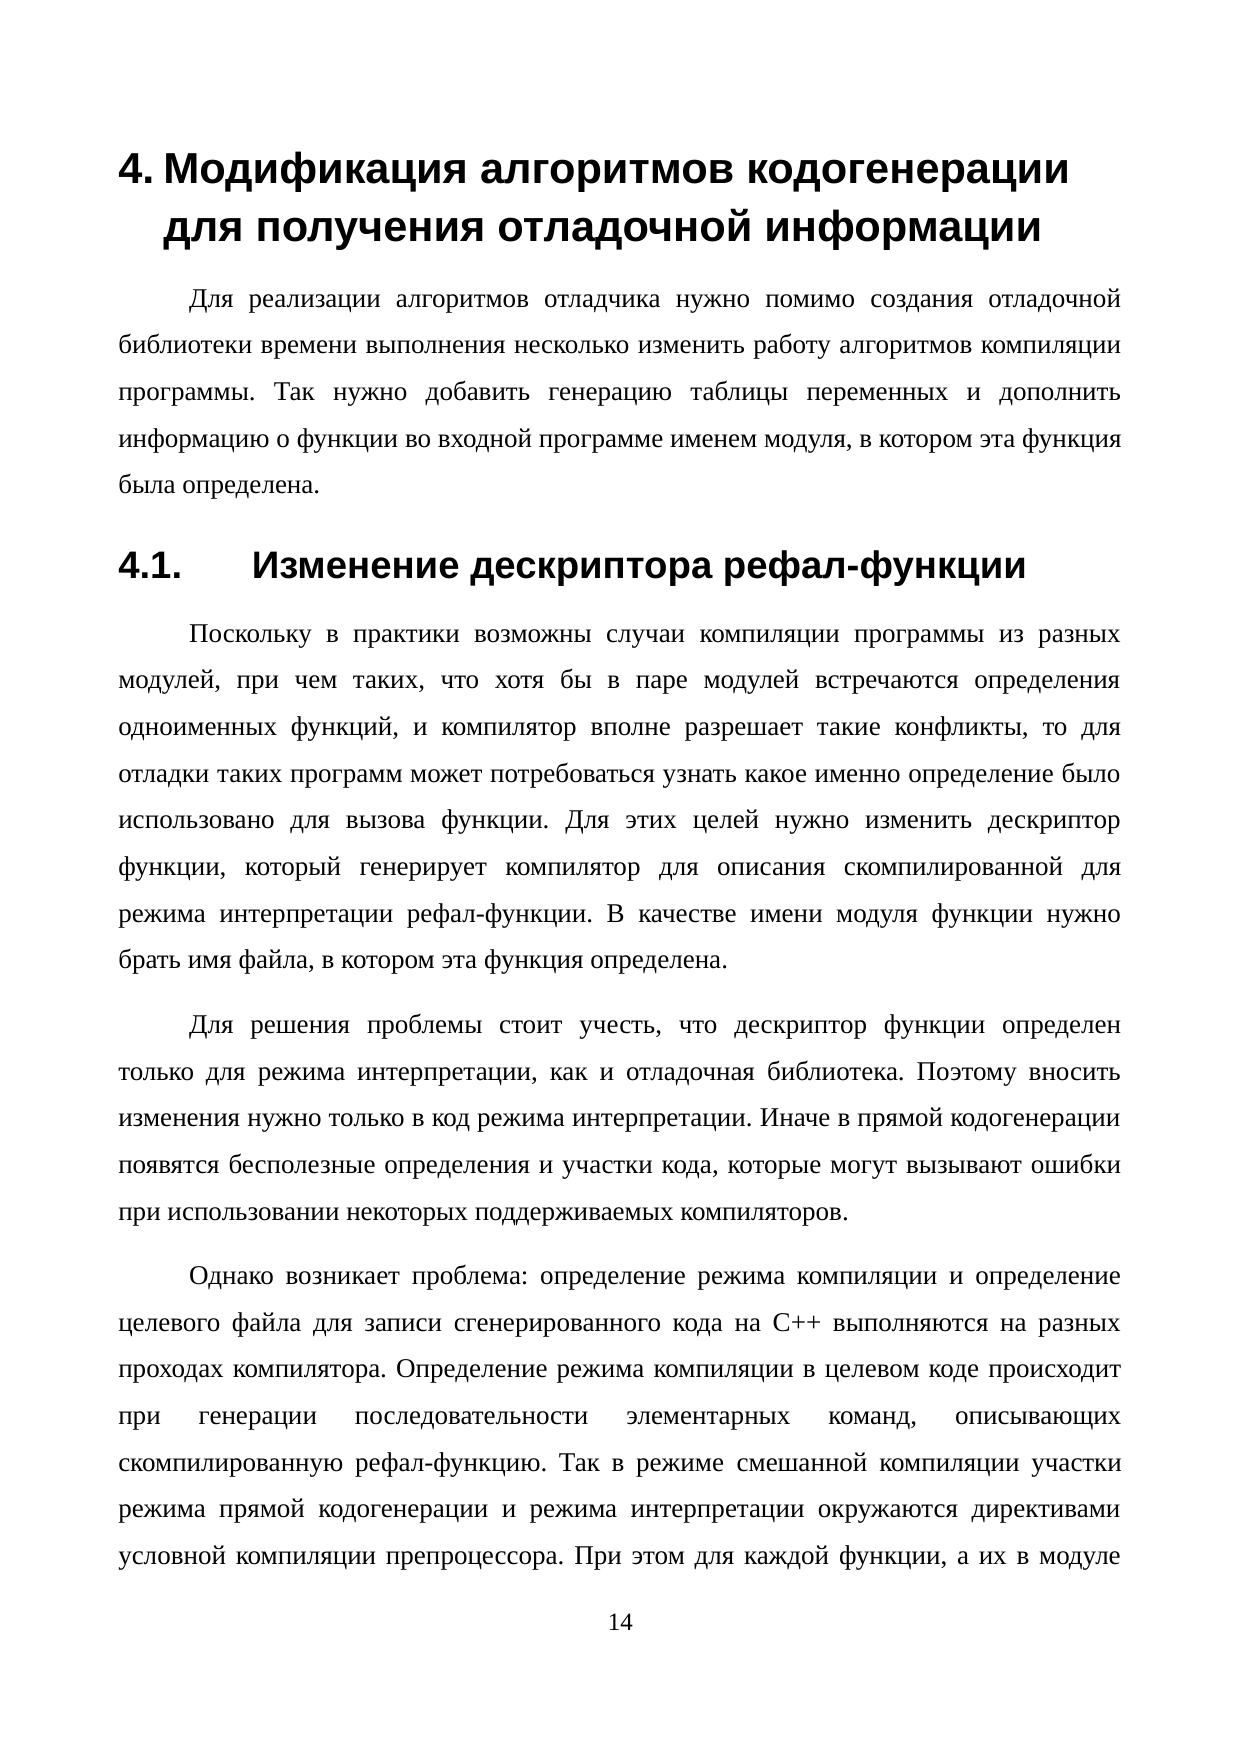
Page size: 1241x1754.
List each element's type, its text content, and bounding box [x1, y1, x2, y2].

text Для реализации алгоритмов отладчика нужно помимо создания отладочной библиотеки времени выполнения несколько изменить работу алгоритмов компиляции программы. Так нужно добавить генерацию таблицы переменных и дополнить информацию о функции во входной программе именем модуля, в котором эта функция была определена. [118, 282, 1122, 500]
text Для решения проблемы стоит учесть, что дескриптор функции определен только для режима интерпретации, как и отладочная библиотека. Поэтому вносить изменения нужно только в код режима интерпретации. Иначе в прямой кодогенерации появятся бесполезные определения и участки кода, которые могут вызывают ошибки при использовании некоторых поддерживаемых компиляторов. [118, 1008, 1122, 1226]
text Однако возникает проблема: определение режима компиляции и определение целевого файла для записи сгенерированного кода на С++ выполняются на разных проходах компилятора. Определение режима компиляции в целевом коде происходит при генерации последовательности элементарных команд, описывающих скомпилированную рефал-функцию. Так в режиме смешанной компиляции участки режима прямой кодогенерации и режима интерпретации окружаются директивами условной компиляции препроцессора. При этом для каждой функции, а их в модуле [118, 1259, 1122, 1570]
text Поскольку в практики возможны случаи компиляции программы из разных модулей, при чем таких, что хотя бы в паре модулей встречаются определения одноименных функций, и компилятор вполне разрешает такие конфликты, то для отладки таких программ может потребоваться узнать какое именно определение было использовано для вызова функции. Для этих целей нужно изменить дескриптор функции, который генерирует компилятор для описания скомпилированной для режима интерпретации рефал-функции. В качестве имени модуля функции нужно брать имя файла, в котором эта функция определена. [118, 617, 1122, 975]
subtitle Изменение дескриптора рефал-функции [118, 542, 1122, 586]
subtitle Модификация алгоритмов кодогенерации для получения отладочной информации [118, 143, 1122, 250]
